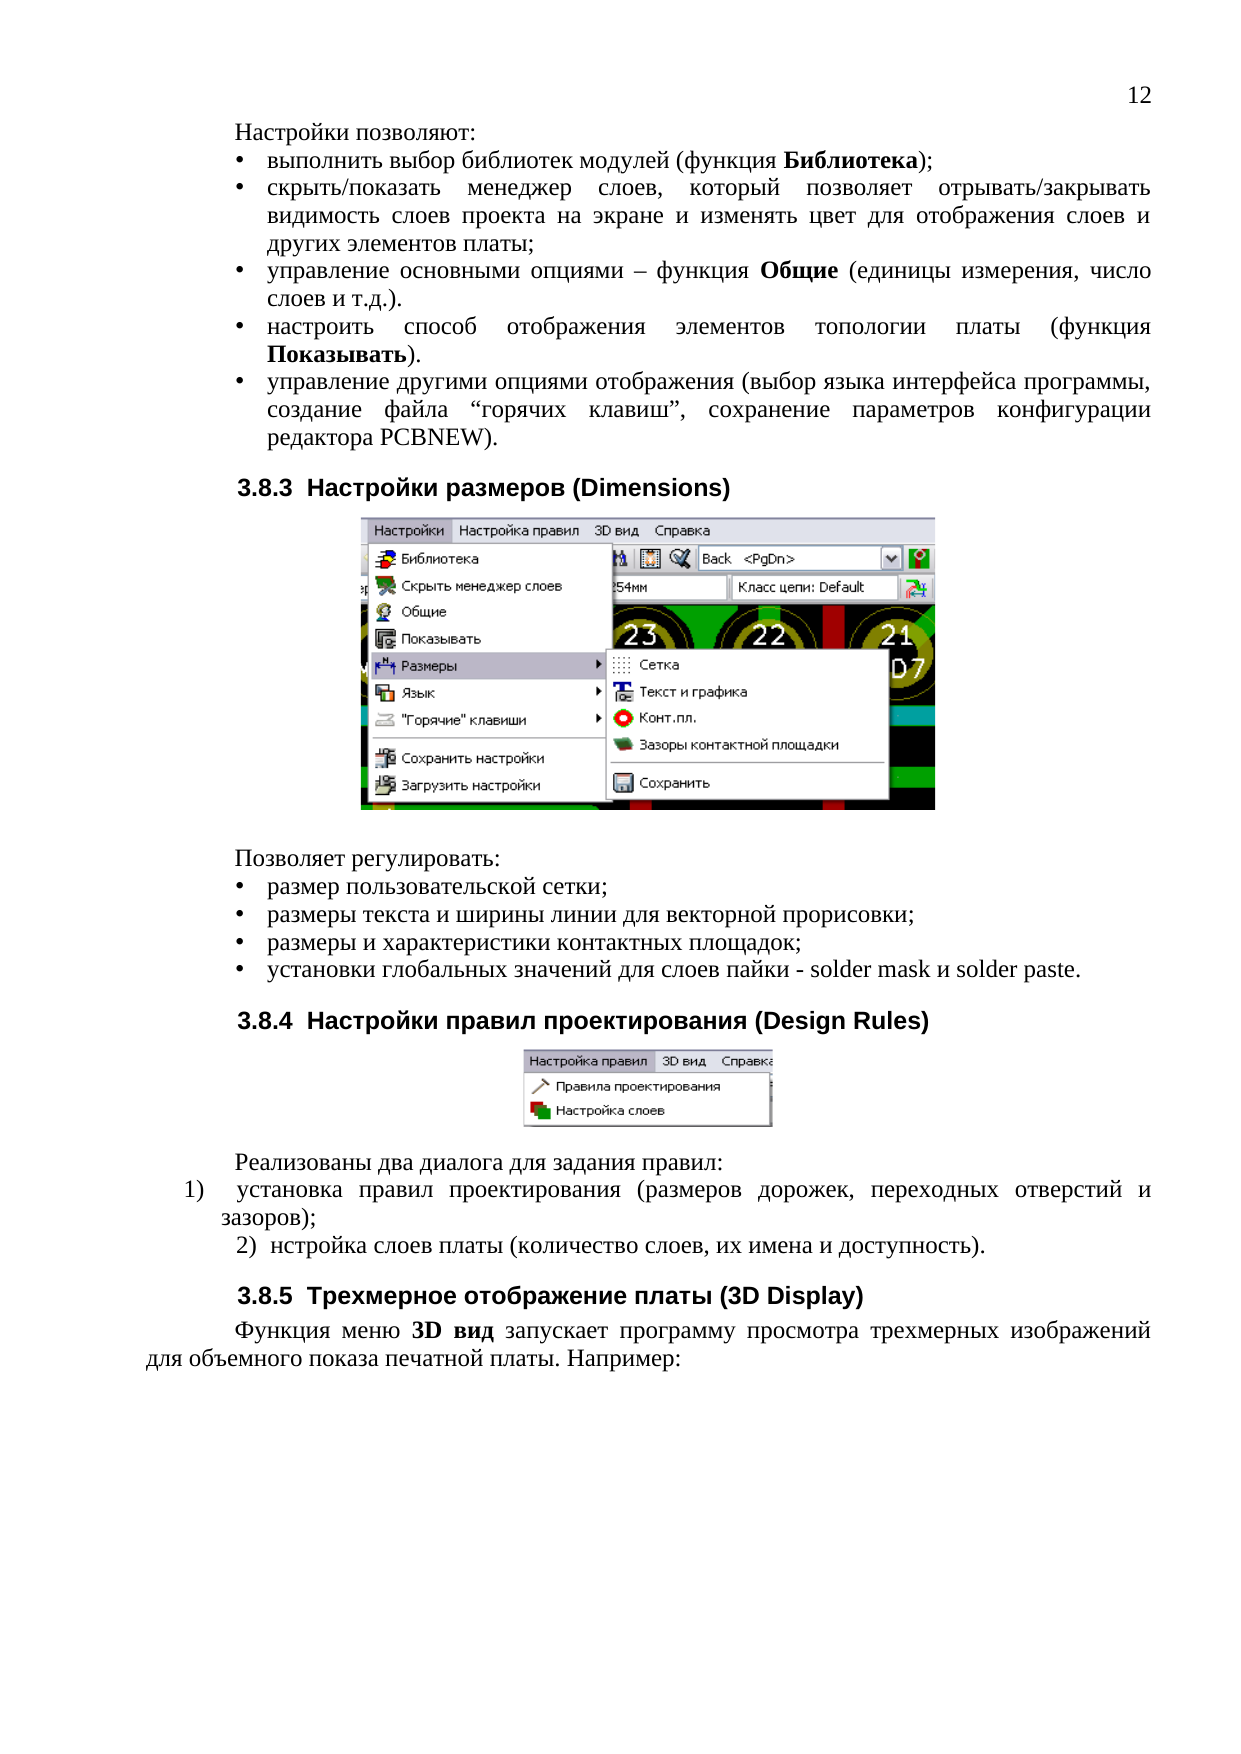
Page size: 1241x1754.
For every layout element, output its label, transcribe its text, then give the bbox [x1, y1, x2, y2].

picture [360, 517, 936, 810]
list размеры текста и ширины линии для векторной прорисовки; [235, 900, 1152, 928]
text Реализованы два диалога для задания правил: [146, 1148, 1152, 1175]
text Функция меню 3D вид запускает программу просмотра трехмерных изображений для объемного показа печатной платы. Например: [146, 1316, 1152, 1371]
subtitle Настройки правил проектирования (Design Rules) [233, 1007, 1152, 1035]
text Настройки позволяют: [146, 118, 1152, 146]
text Позволяет регулировать: [146, 844, 1152, 872]
list выполнить выбор библиотек модулей (функция Библиотека); [235, 146, 1152, 173]
list управление основными опциями – функция Общие (единицы измерения, число слоев и т.д.). [235, 257, 1152, 312]
subtitle Настройки размеров (Dimensions) [233, 474, 1152, 502]
list размеры и характеристики контактных площадок; [235, 928, 1152, 955]
list установки глобальных значений для слоев пайки - solder mask и solder paste. [235, 955, 1152, 983]
list нстройка слоев платы (количество слоев, их имена и доступность). [236, 1231, 1152, 1258]
list размер пользовательской сетки; [235, 872, 1152, 900]
picture [523, 1049, 773, 1127]
list скрыть/показать менеджер слоев, который позволяет отрывать/закрывать видимость слоев проекта на экране и изменять цвет для отображения слоев и других элементов платы; [235, 173, 1152, 257]
list управление другими опциями отображения (выбор языка интерфейса программы, создание файла “горячих клавиш”, сохранение параметров конфигурации редактора PCBNEW). [235, 367, 1152, 451]
list настроить способ отображения элементов топологии платы (функция Показывать). [235, 312, 1152, 367]
list установка правил проектирования (размеров дорожек, переходных отверстий и зазоров); [183, 1175, 1152, 1231]
subtitle Трехмерное отображение платы (3D Display) [233, 1282, 1152, 1310]
